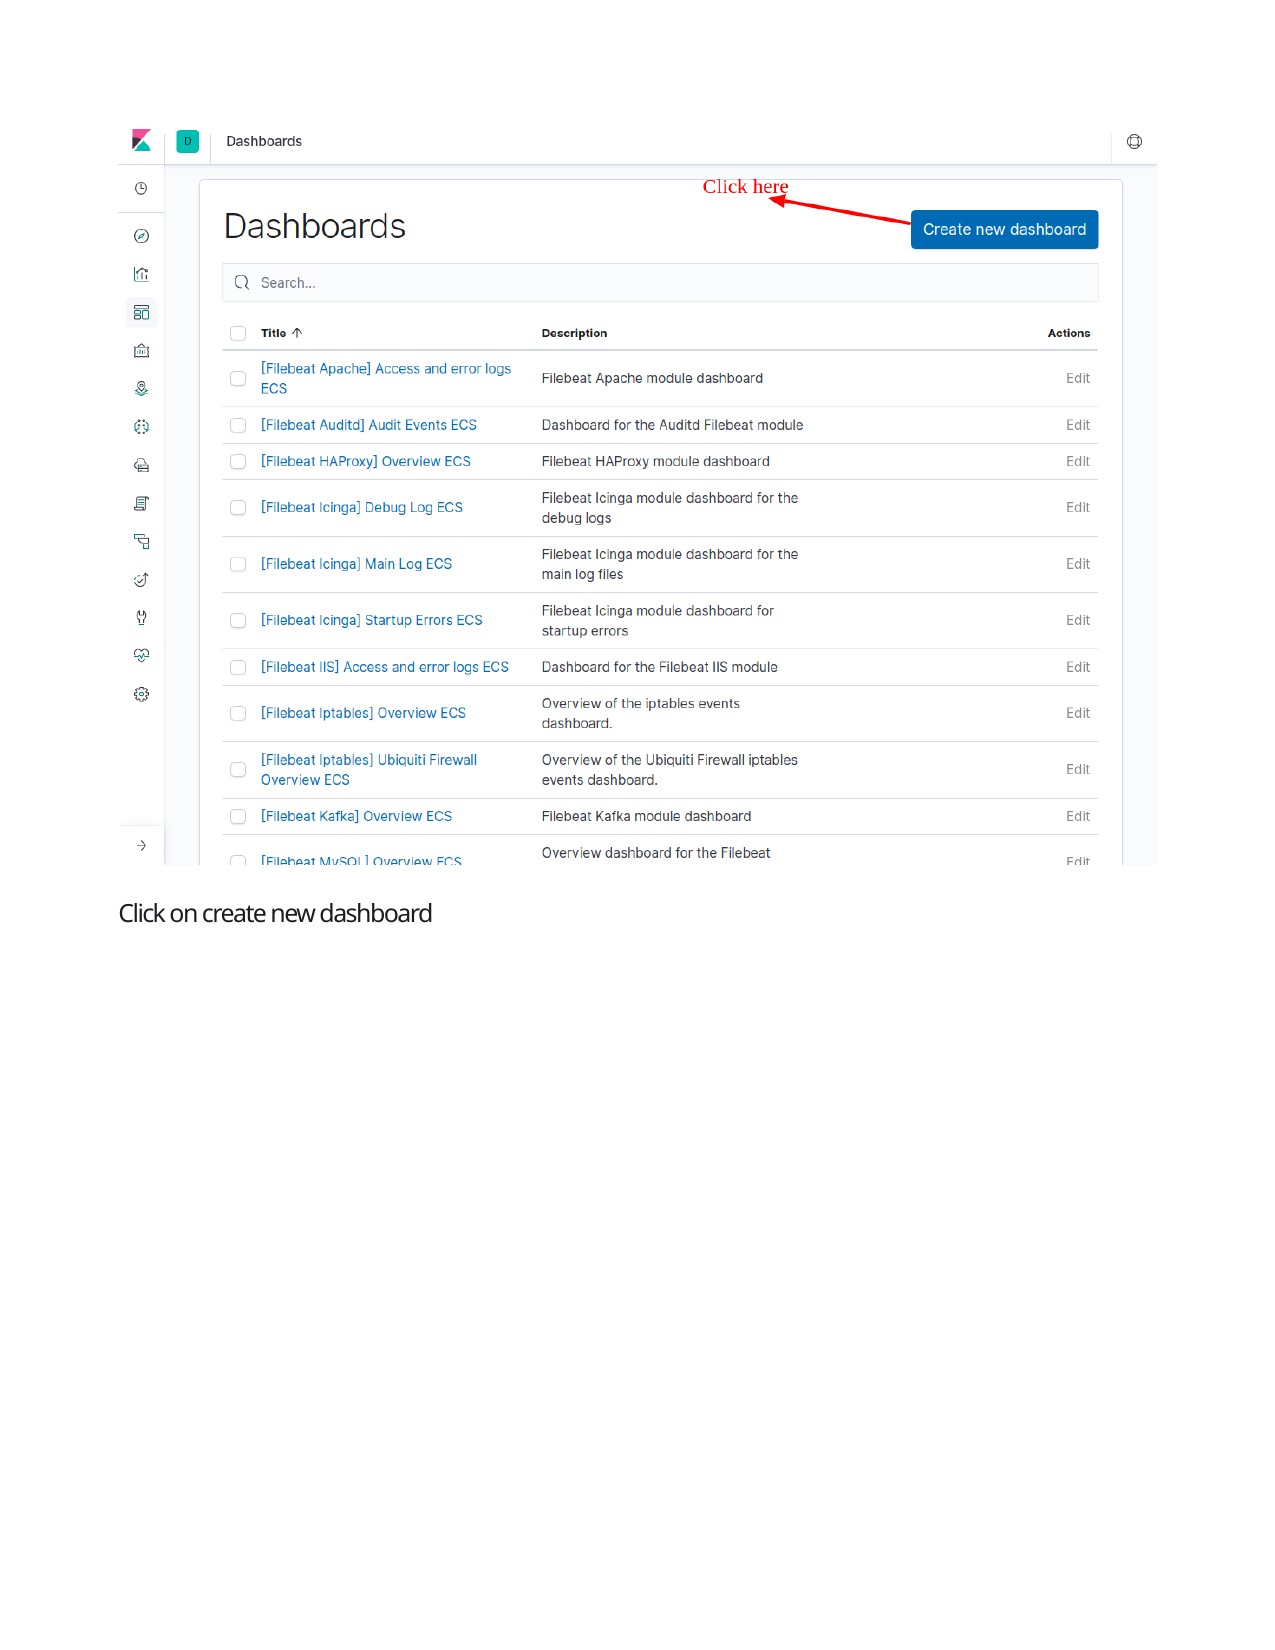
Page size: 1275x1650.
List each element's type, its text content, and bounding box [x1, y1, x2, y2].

text Click on create new dashboard [118, 896, 1157, 930]
picture [118, 118, 1157, 865]
